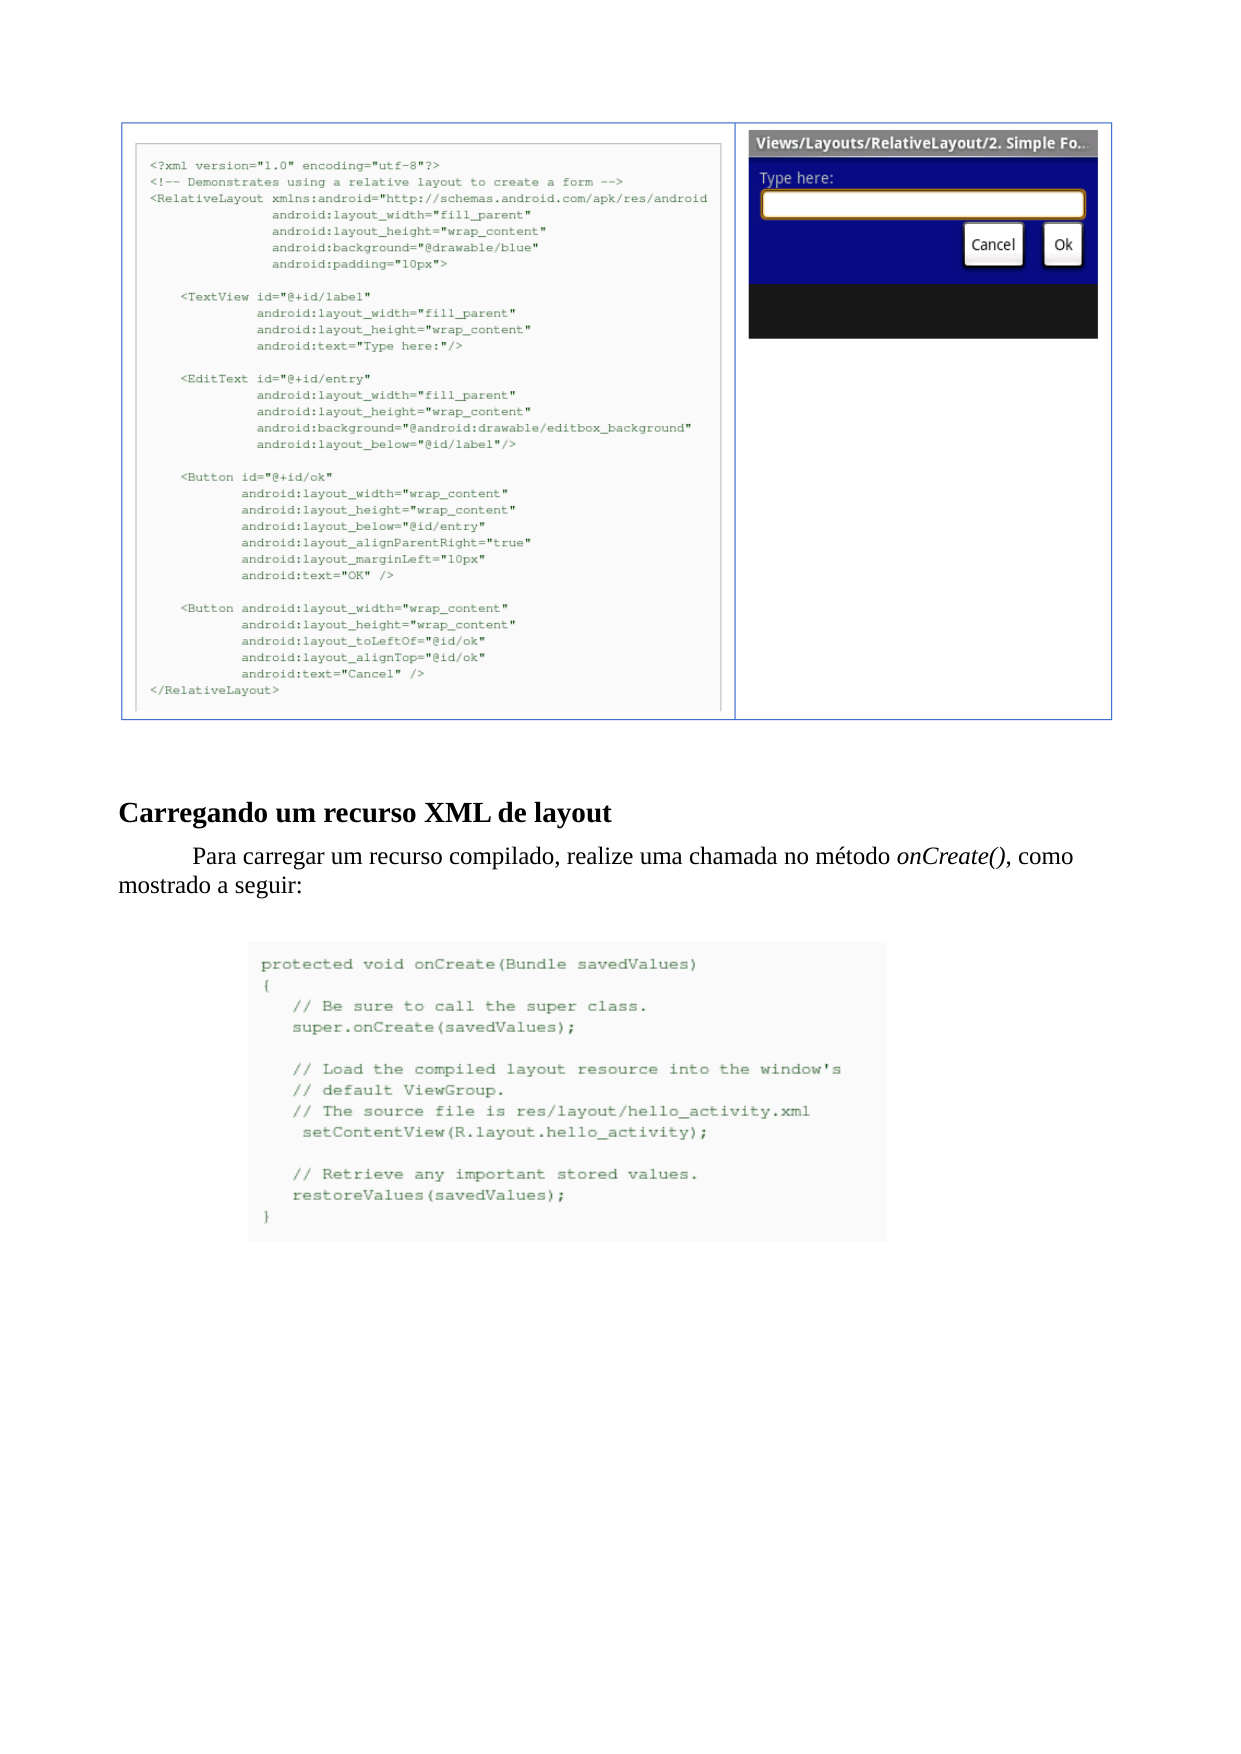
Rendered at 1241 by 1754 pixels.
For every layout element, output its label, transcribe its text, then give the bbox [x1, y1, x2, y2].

text Para carregar um recurso compilado, realize uma chamada no método onCreate(), como mostrado a seguir: [118, 841, 1122, 899]
picture [118, 118, 1122, 730]
picture [247, 941, 887, 1242]
subtitle Carregando um recurso XML de layout [118, 795, 1122, 829]
